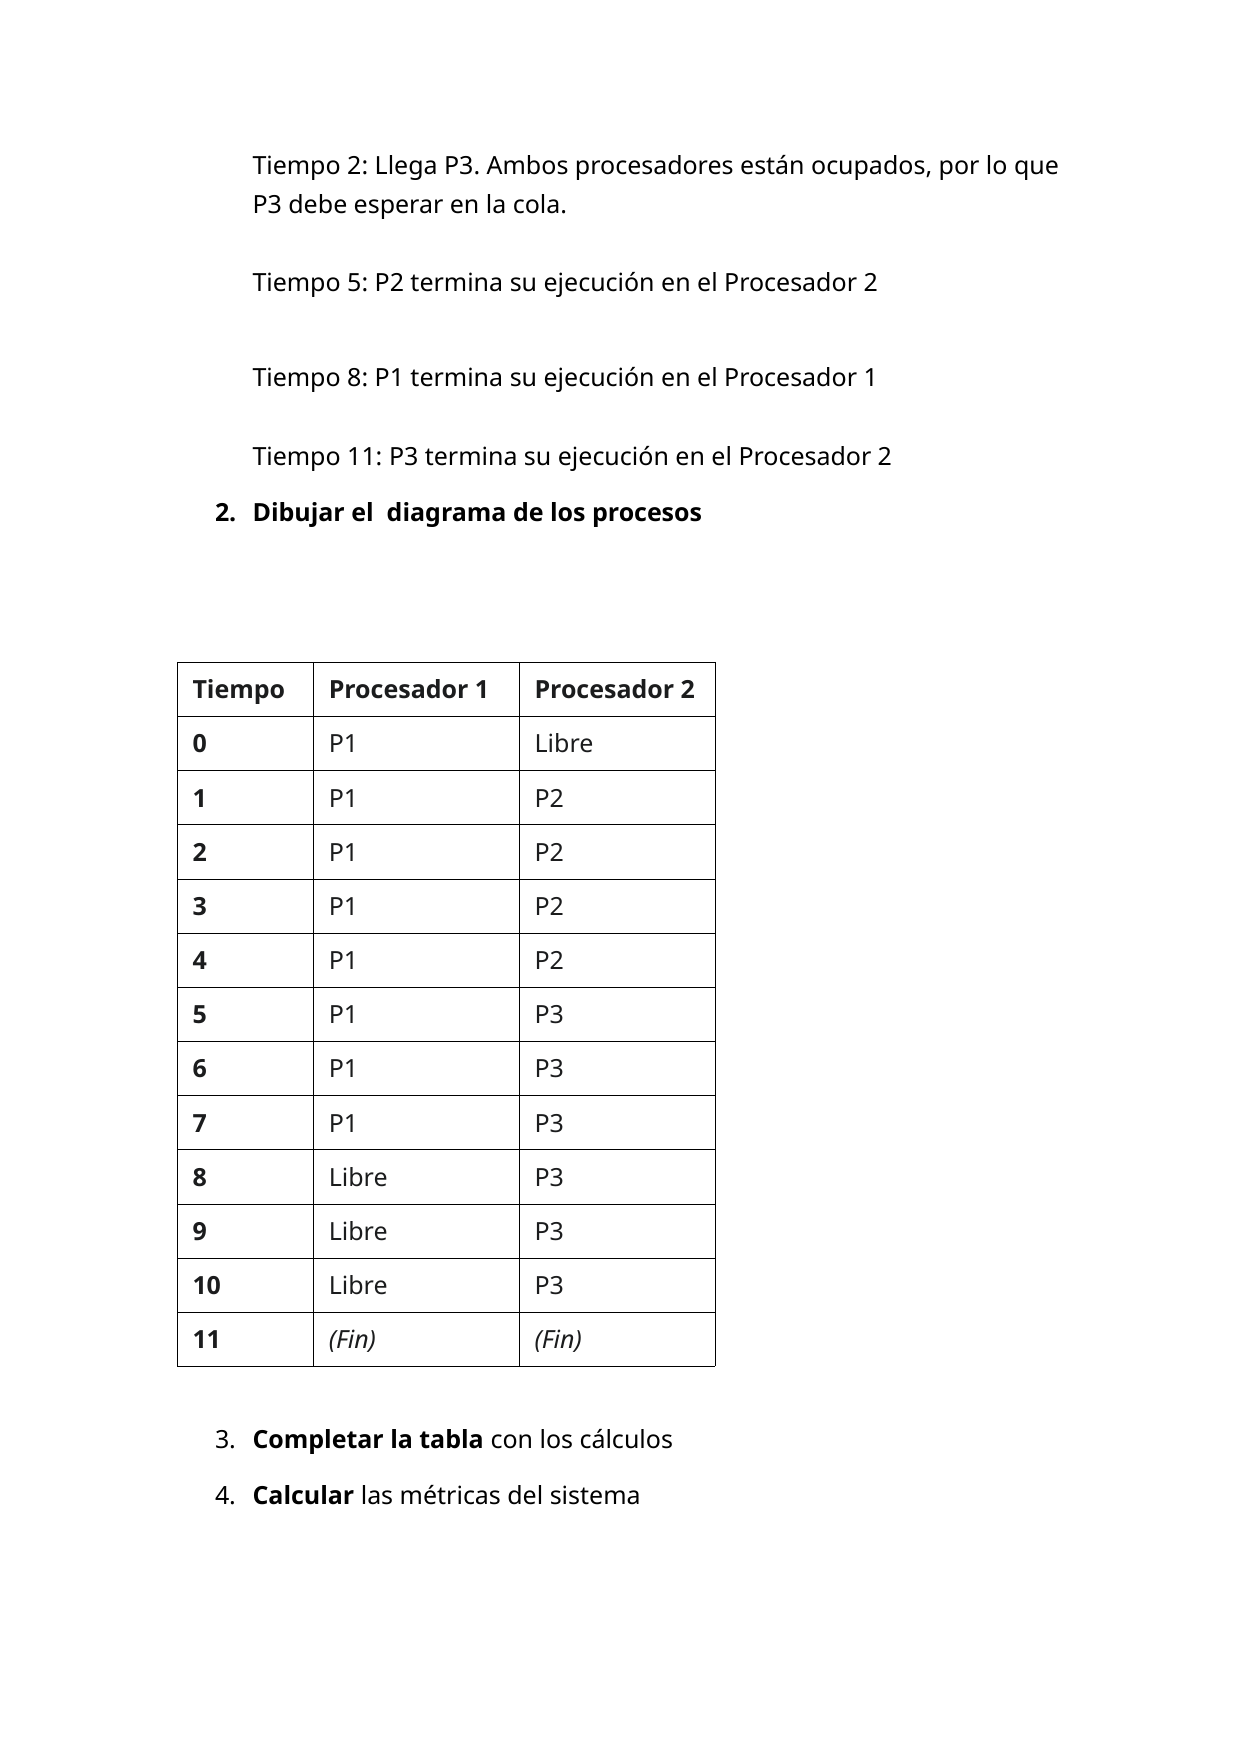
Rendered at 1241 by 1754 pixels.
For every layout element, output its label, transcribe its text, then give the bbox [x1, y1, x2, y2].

table_header Procesador 1 [314, 663, 519, 716]
table_header Tiempo [178, 663, 313, 716]
table_cell P2 [520, 825, 715, 878]
table_cell P3 [520, 1150, 715, 1203]
table_cell P3 [520, 1259, 715, 1312]
list Tiempo 2: Llega P3. Ambos procesadores están ocupados, por lo que P3 debe esperar en la cola. Tiempo 5: P2 termina su ejecución en el Procesador 2 [215, 148, 1063, 299]
table_cell P1 [314, 880, 519, 933]
table_cell Libre [520, 717, 715, 770]
table_cell P1 [314, 771, 519, 824]
table_cell 9 [178, 1205, 313, 1258]
table_cell 4 [178, 934, 313, 987]
table_cell P2 [520, 880, 715, 933]
list Completar la tabla con los cálculos [215, 1422, 1063, 1456]
table_header Procesador 2 [520, 663, 715, 716]
table_cell P1 [314, 1096, 519, 1149]
table_cell P2 [520, 771, 715, 824]
table_cell P1 [314, 1042, 519, 1095]
table_cell 5 [178, 988, 313, 1041]
table_cell P3 [520, 1096, 715, 1149]
table_cell 2 [178, 825, 313, 878]
list Dibujar el diagrama de los procesos [215, 494, 1063, 528]
table_cell P3 [520, 988, 715, 1041]
table_cell 7 [178, 1096, 313, 1149]
table_cell P1 [314, 988, 519, 1041]
table_cell P2 [520, 934, 715, 987]
table_cell P1 [314, 825, 519, 878]
list Calcular las métricas del sistema [215, 1478, 1063, 1512]
table_cell 3 [178, 880, 313, 933]
table_cell Libre [314, 1259, 519, 1312]
table_cell 11 [178, 1313, 313, 1366]
table_cell 1 [178, 771, 313, 824]
table_cell Libre [314, 1205, 519, 1258]
table_cell (Fin) [314, 1313, 519, 1366]
table_cell 6 [178, 1042, 313, 1095]
table_cell 8 [178, 1150, 313, 1203]
table_cell 10 [178, 1259, 313, 1312]
table_cell P3 [520, 1205, 715, 1258]
table_cell P1 [314, 717, 519, 770]
list Tiempo 8: P1 termina su ejecución en el Procesador 1 Tiempo 11: P3 termina su ejecución en el Procesador 2 [215, 321, 1063, 472]
table_cell P1 [314, 934, 519, 987]
table_cell P3 [520, 1042, 715, 1095]
table_cell Libre [314, 1150, 519, 1203]
table_cell (Fin) [520, 1313, 715, 1366]
table_cell 0 [178, 717, 313, 770]
